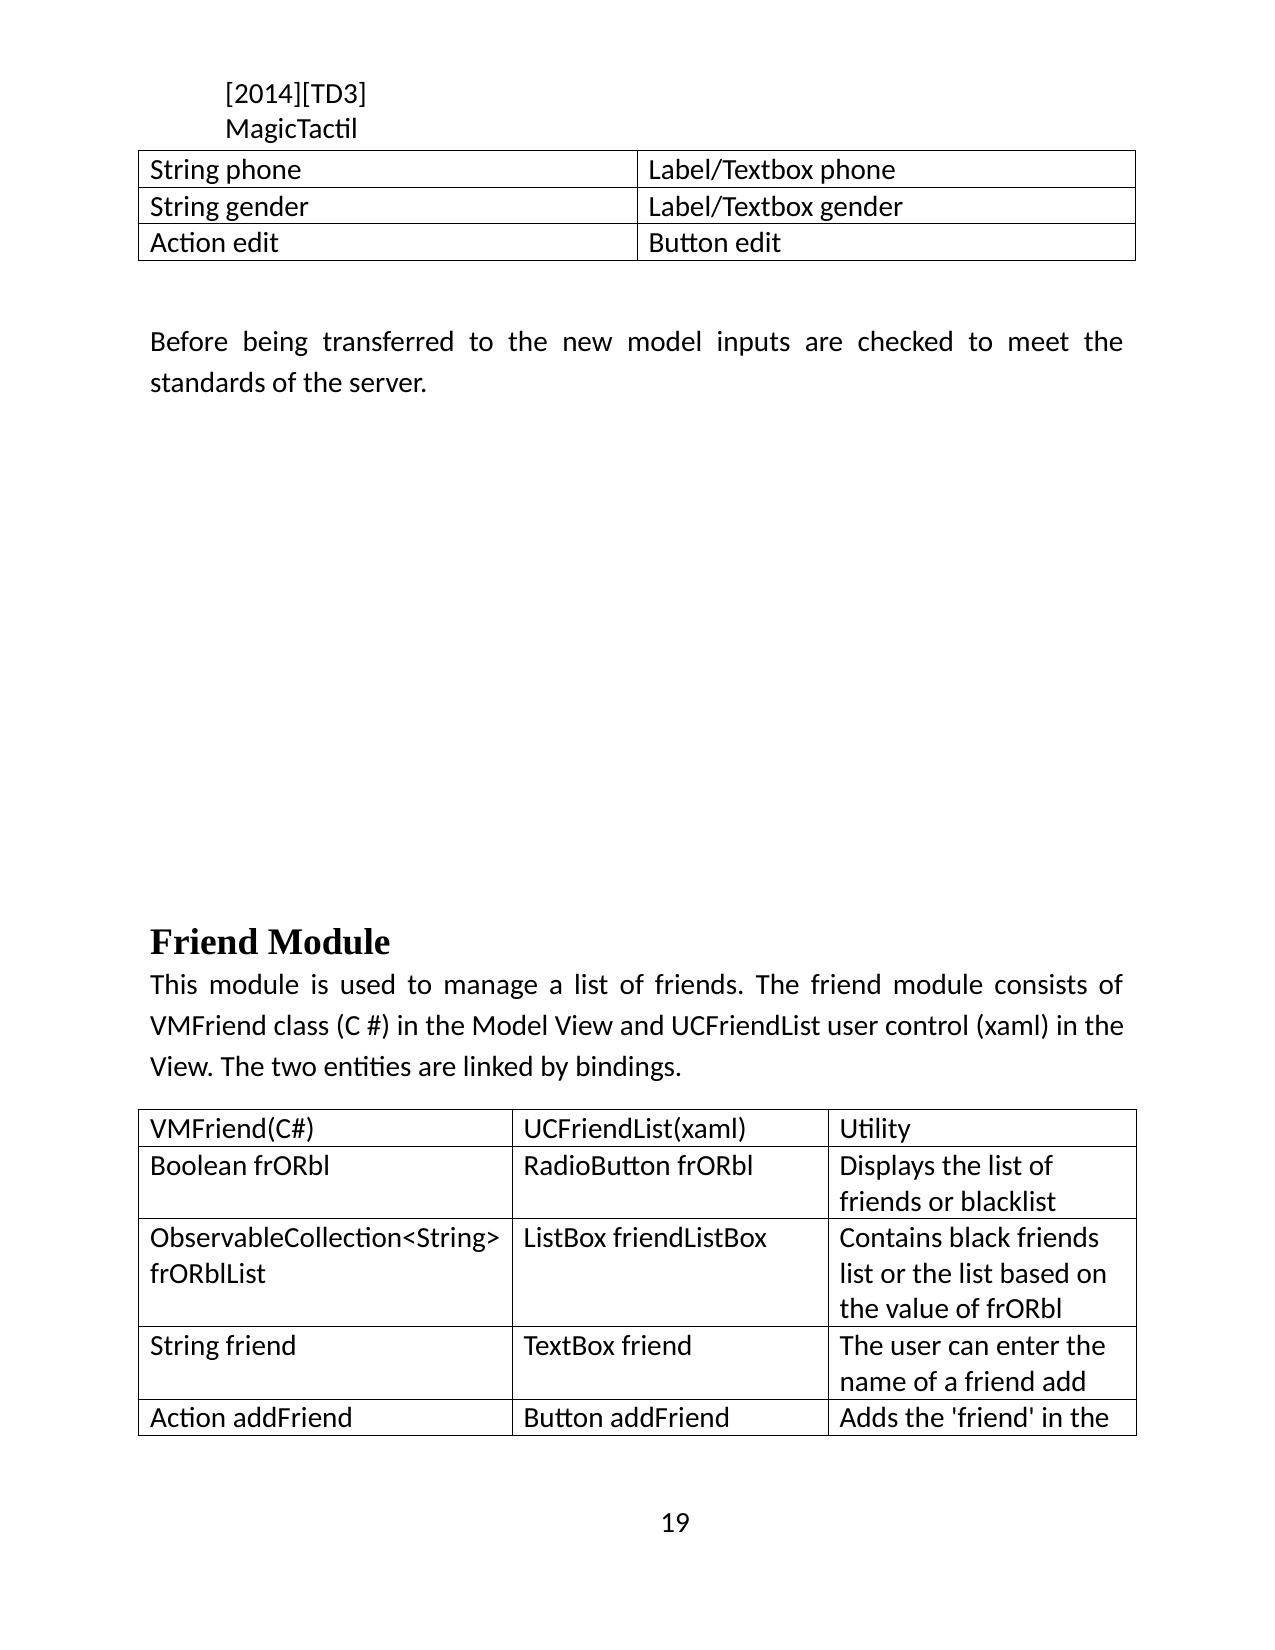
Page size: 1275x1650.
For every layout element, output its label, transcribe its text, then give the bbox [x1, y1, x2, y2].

table_cell RadioButton frORbl [513, 1147, 828, 1218]
table_header UCFriendList(xaml) [513, 1110, 828, 1146]
table_cell Action addFriend [139, 1400, 512, 1435]
table_cell Action edit [139, 224, 637, 260]
table_cell ListBox friendListBox [513, 1219, 828, 1326]
table_cell String friend [139, 1327, 512, 1398]
table_cell The user can enter the name of a friend add [829, 1327, 1136, 1398]
table_cell TextBox friend [513, 1327, 828, 1398]
table_cell String gender [139, 188, 637, 223]
table_cell Contains black friends list or the list based on the value of frORbl [829, 1219, 1136, 1326]
text Before being transferred to the new model inputs are checked to meet the standards of the server. [150, 323, 1125, 399]
table_cell Button edit [638, 224, 1135, 260]
table_cell Label/Textbox gender [638, 188, 1135, 223]
text This module is used to manage a list of friends. The friend module consists of VMFriend class (C #) in the Model View and UCFriendList user control (xaml) in the View. The two entities are linked by bindings. [150, 966, 1125, 1083]
table_cell Boolean frORbl [139, 1147, 512, 1218]
table_cell Label/Textbox phone [638, 151, 1135, 187]
subtitle Friend Module [150, 920, 1125, 963]
table_cell String phone [139, 151, 637, 187]
table_cell Displays the list of friends or blacklist [829, 1147, 1136, 1218]
table_cell ObservableCollection<String> frORblList [139, 1219, 512, 1326]
table_header VMFriend(C#) [139, 1110, 512, 1146]
table_header Utility [829, 1110, 1136, 1146]
table_cell Button addFriend [513, 1400, 828, 1435]
table_cell Adds the 'friend' in the [829, 1400, 1136, 1435]
